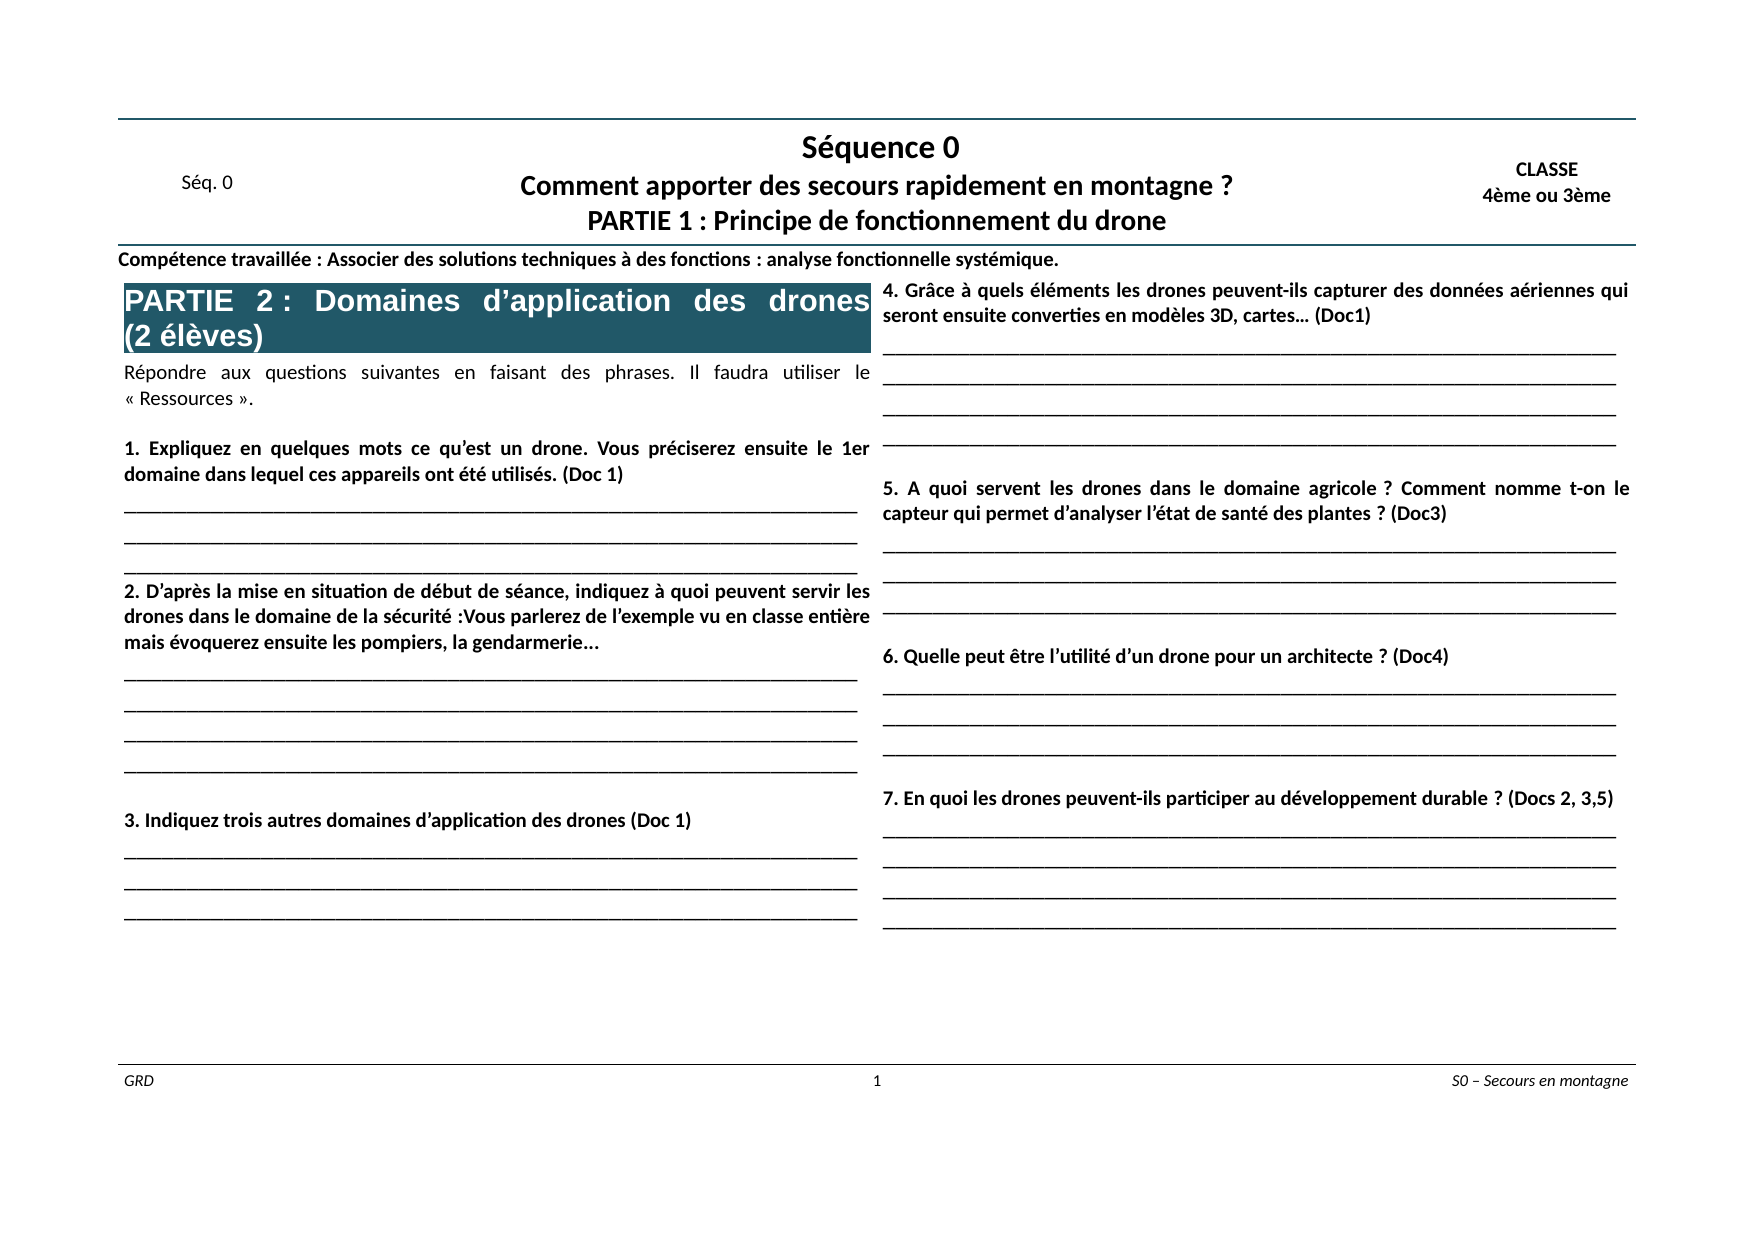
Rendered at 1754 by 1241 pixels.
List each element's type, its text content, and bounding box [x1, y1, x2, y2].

table_header Séquence 0 Comment apporter des secours rapidement en montagne ? PARTIE 1 : Principe de fonctionnement du drone [296, 120, 1458, 244]
table_header PARTIE 2 : Domaines d’application des drones (2 élèves) Répondre aux questions suivantes en faisant des phrases. Il faudra utiliser le « Ressources ». 1. Expliquez en quelques mots ce qu’est un drone. Vous préciserez ensuite le 1er domaine dans lequel ces appareils ont été utilisés. (Doc 1) ___________________________________________________________ ___________________________________________________________ ___________________________________________________________ 2. D’après la mise en situation de début de séance, indiquez à quoi peuvent servir les drones dans le domaine de la sécurité :Vous parlerez de l’exemple vu en classe entière mais évoquerez ensuite les pompiers, la gendarmerie... ___________________________________________________________ ___________________________________________________________ ___________________________________________________________ ___________________________________________________________ 3. Indiquez trois autres domaines d’application des drones (Doc 1) ___________________________________________________________ ___________________________________________________________ ___________________________________________________________ [118, 271, 877, 960]
table_header Séq. 0 [118, 120, 296, 244]
text Compétence travaillée : Associer des solutions techniques à des fonctions : analyse fonctionnelle systémique. [118, 246, 1636, 271]
table_header CLASSE 4ème ou 3ème [1458, 120, 1636, 244]
table_header 4. Grâce à quels éléments les drones peuvent-ils capturer des données aériennes qui seront ensuite converties en modèles 3D, cartes… (Doc1) ___________________________________________________________ ___________________________________________________________ ___________________________________________________________ ___________________________________________________________ 5. A quoi servent les drones dans le domaine agricole ? Comment nomme t-on le capteur qui permet d’analyser l’état de santé des plantes ? (Doc3) ___________________________________________________________ ___________________________________________________________ ___________________________________________________________ 6. Quelle peut être l’utilité d’un drone pour un architecte ? (Doc4) ___________________________________________________________ ___________________________________________________________ ___________________________________________________________ 7. En quoi les drones peuvent-ils participer au développement durable ? (Docs 2, 3,5) ___________________________________________________________ ___________________________________________________________ ___________________________________________________________ ___________________________________________________________ [877, 271, 1636, 960]
